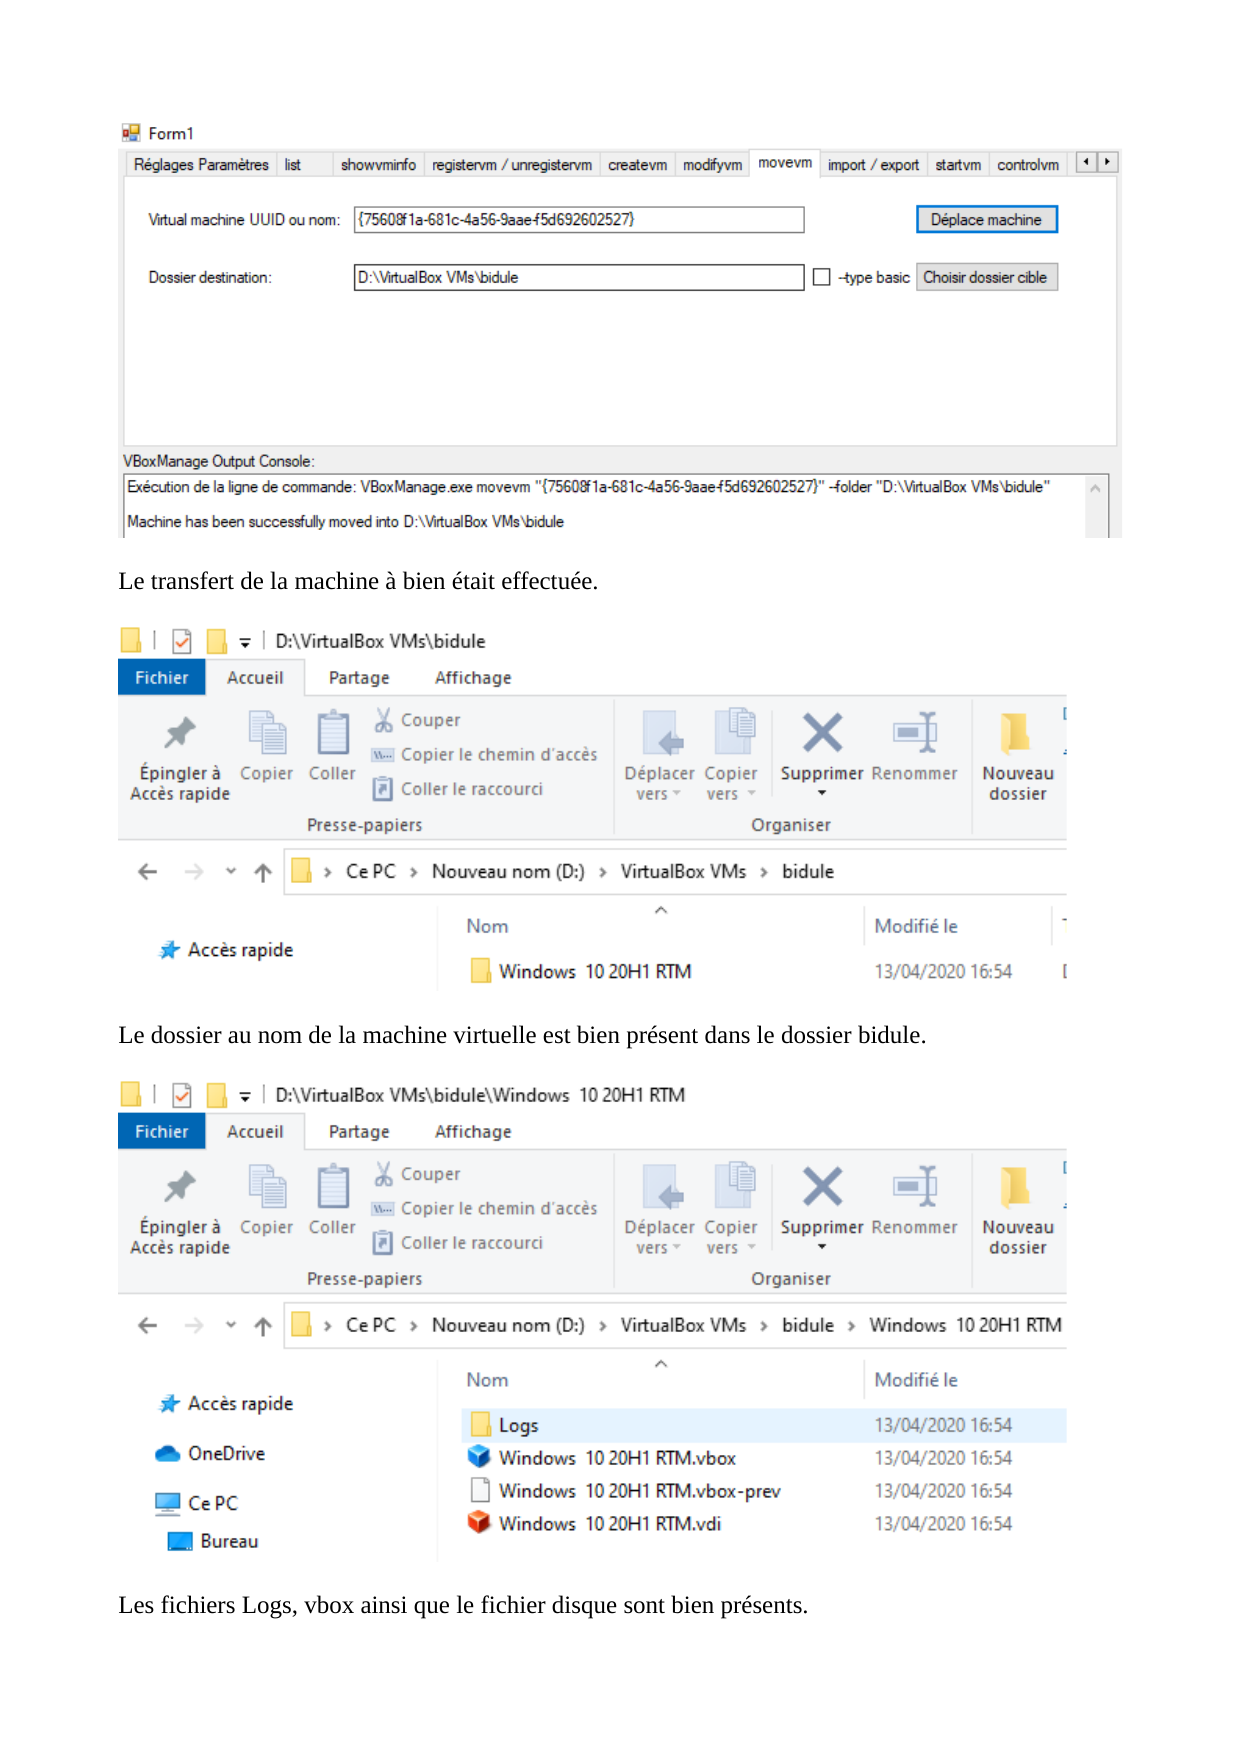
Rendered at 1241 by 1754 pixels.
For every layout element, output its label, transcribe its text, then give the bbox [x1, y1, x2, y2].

picture [118, 1077, 1067, 1562]
text Le transfert de la machine à bien était effectuée. [118, 566, 1122, 595]
picture [118, 118, 1123, 538]
text Les fichiers Logs, vbox ainsi que le fichier disque sont bien présents. [118, 1590, 1122, 1619]
picture [118, 623, 1067, 991]
text Le dossier au nom de la machine virtuelle est bien présent dans le dossier bidule. [118, 1020, 1122, 1048]
